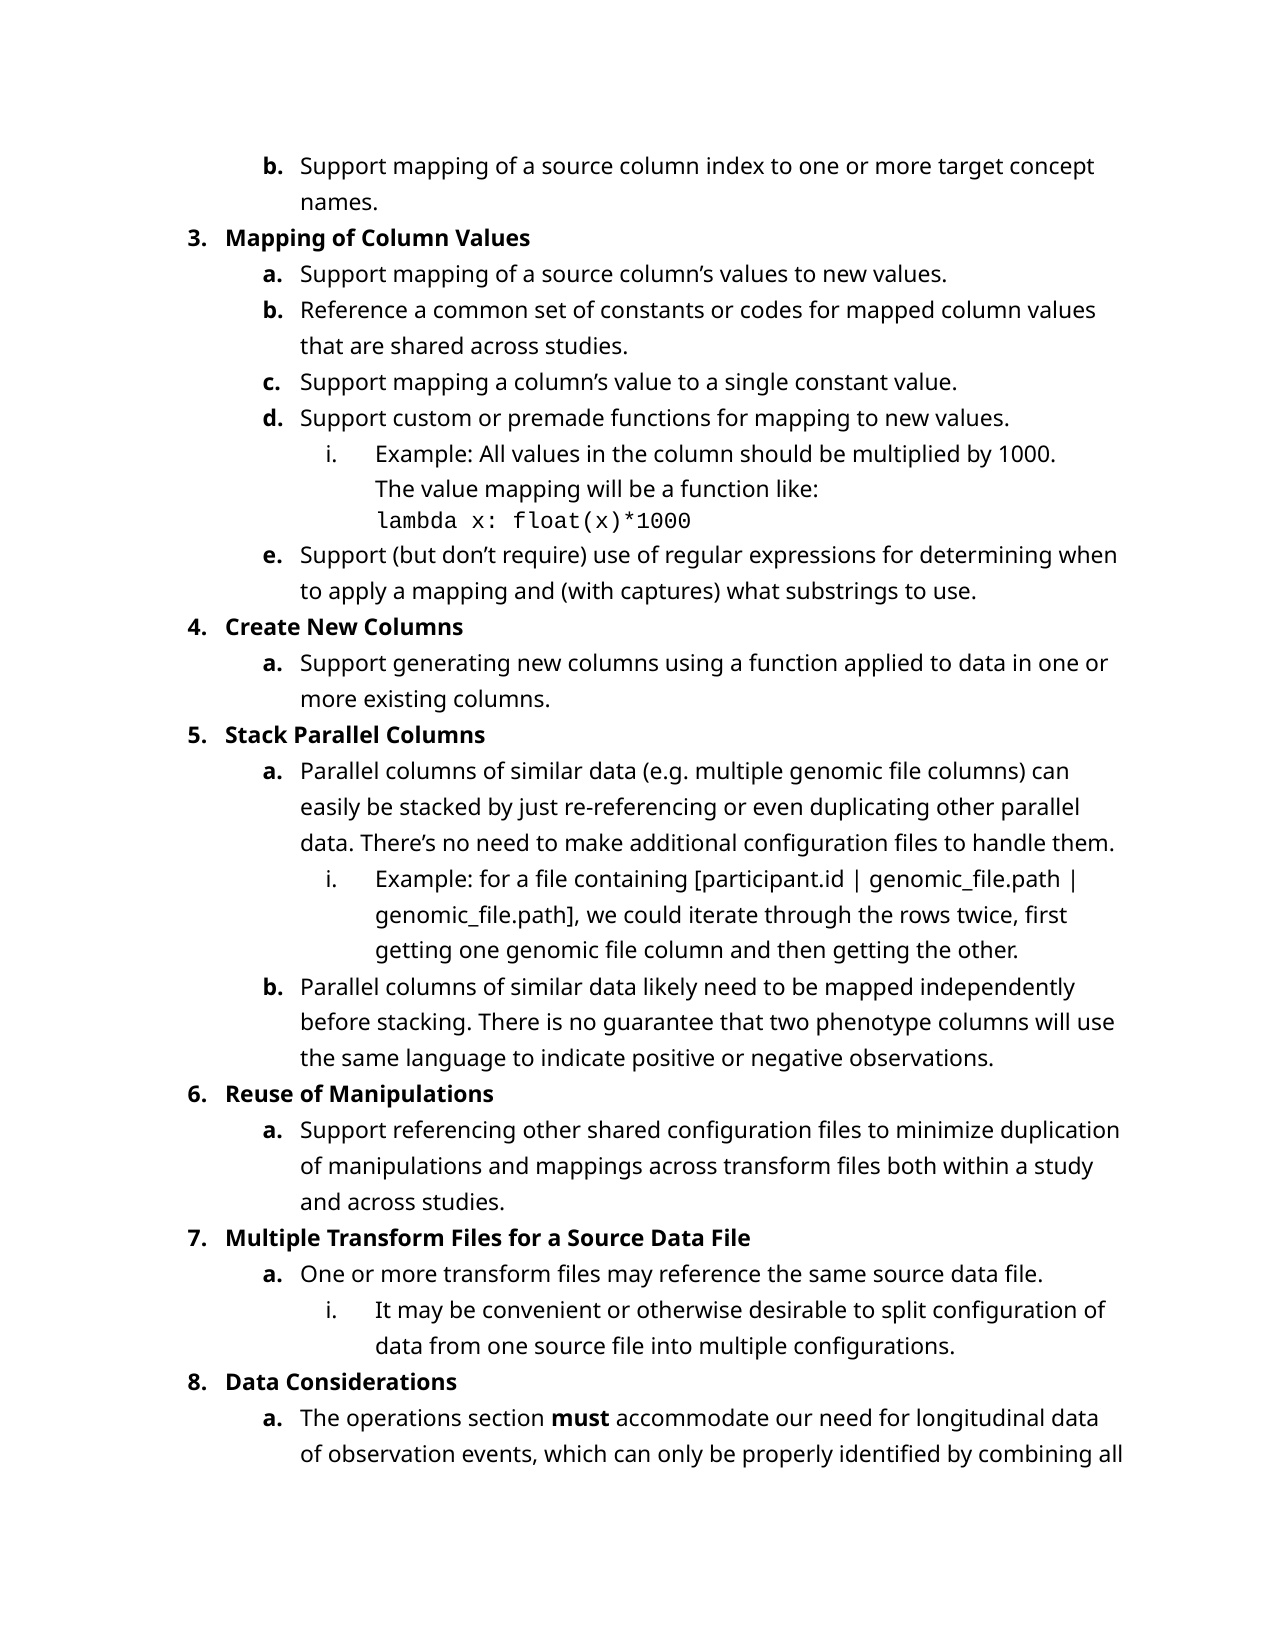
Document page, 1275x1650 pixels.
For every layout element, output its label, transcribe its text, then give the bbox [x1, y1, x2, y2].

list One or more transform files may reference the same source data file. [262, 1258, 1125, 1289]
text lambda x: float(x)*1000 [300, 509, 1125, 535]
list The operations section must accommodate our need for longitudinal data of observation events, which can only be properly identified by combining all [262, 1402, 1125, 1469]
list Data Considerations [187, 1366, 1125, 1397]
list Multiple Transform Files for a Source Data File [187, 1222, 1125, 1253]
list Support custom or premade functions for mapping to new values. [262, 402, 1125, 433]
list Create New Columns [187, 611, 1125, 642]
list Reuse of Manipulations [187, 1078, 1125, 1109]
text The value mapping will be a function like: [375, 473, 1125, 505]
list Mapping of Column Values [187, 222, 1125, 253]
list Stack Parallel Columns [187, 719, 1125, 750]
list Reference a common set of constants or codes for mapped column values that are shared across studies. [262, 294, 1125, 361]
list It may be convenient or otherwise desirable to split configuration of data from one source file into multiple configurations. [337, 1294, 1125, 1361]
list Parallel columns of similar data (e.g. multiple genomic file columns) can easily be stacked by just re-referencing or even duplicating other parallel data. There’s no need to make additional configuration files to handle them. [262, 755, 1125, 858]
list Support mapping of a source column’s values to new values. [262, 258, 1125, 289]
list Support mapping of a source column index to one or more target concept names. [262, 150, 1125, 217]
list Parallel columns of similar data likely need to be mapped independently before stacking. There is no guarantee that two phenotype columns will use the same language to indicate positive or negative observations. [262, 970, 1125, 1073]
list Example: for a file containing [participant.id | genomic_file.path | genomic_file.path], we could iterate through the rows twice, first getting one genomic file column and then getting the other. [337, 863, 1125, 966]
list Support referencing other shared configuration files to minimize duplication of manipulations and mappings across transform files both within a study and across studies. [262, 1114, 1125, 1217]
list Support generating new columns using a function applied to data in one or more existing columns. [262, 647, 1125, 714]
list Support mapping a column’s value to a single constant value. [262, 366, 1125, 397]
list Support (but don’t require) use of regular expressions for determining when to apply a mapping and (with captures) what substrings to use. [262, 539, 1125, 606]
list Example: All values in the column should be multiplied by 1000. [337, 437, 1125, 469]
